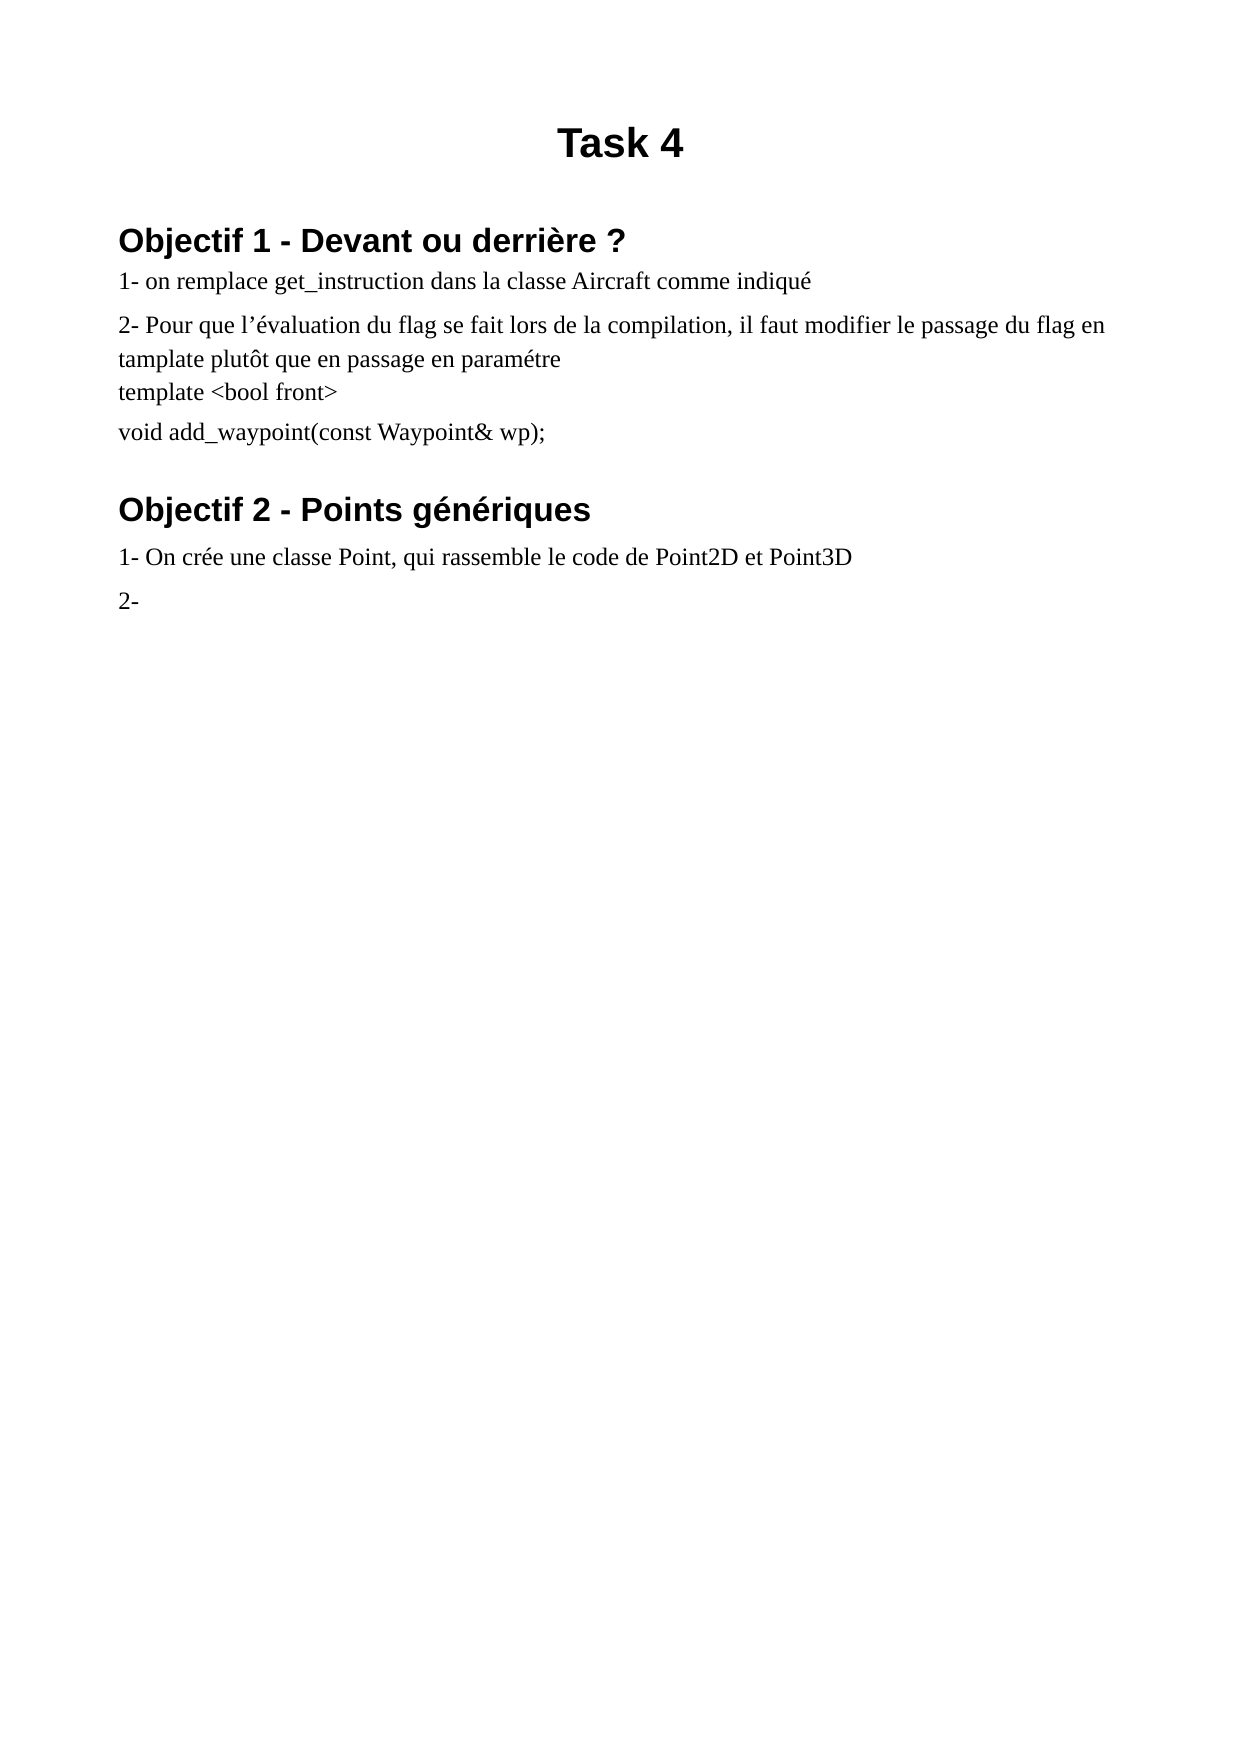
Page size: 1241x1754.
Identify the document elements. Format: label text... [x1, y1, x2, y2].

subtitle Task 4 [118, 118, 1122, 166]
text 1- on remplace get_instruction dans la classe Aircraft comme indiqué [118, 266, 1122, 294]
subtitle Objectif 2 - Points génériques [118, 489, 1122, 528]
text 1- On crée une classe Point, qui rassemble le code de Point2D et Point3D [118, 541, 1122, 570]
text 2- [118, 585, 1122, 615]
text 2- Pour que l’évaluation du flag se fait lors de la compilation, il faut modifier le passage du flag en tamplate plutôt que en passage en paramétre template <bool front> [118, 311, 1122, 405]
text void add_waypoint(const Waypoint& wp); [118, 416, 1122, 445]
subtitle Objectif 1 - Devant ou derrière ? [118, 221, 1122, 260]
